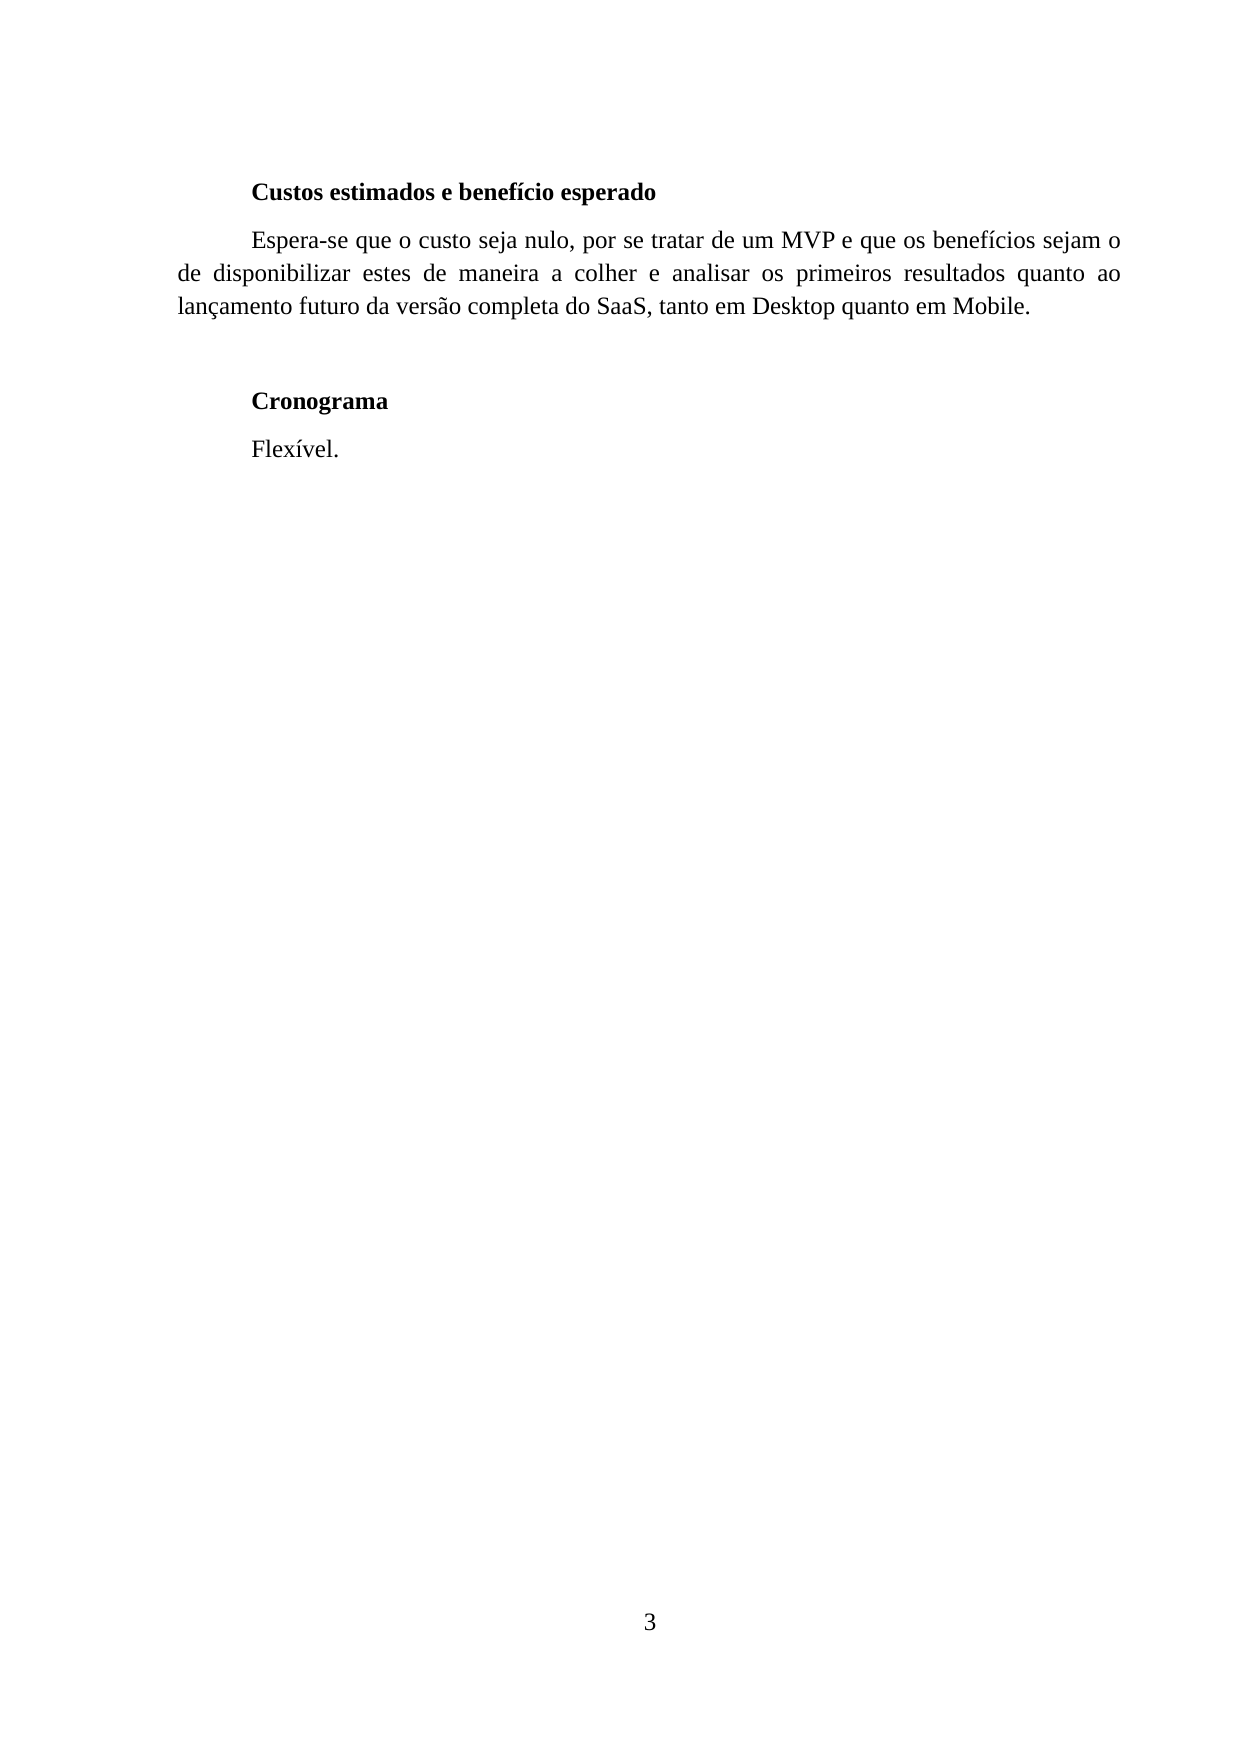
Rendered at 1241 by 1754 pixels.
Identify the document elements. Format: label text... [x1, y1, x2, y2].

text Cronograma [177, 386, 1122, 415]
list Custos estimados e benefício esperado [222, 177, 1122, 206]
text Espera-se que o custo seja nulo, por se tratar de um MVP e que os benefícios sejam o de disponibilizar estes de maneira a colher e analisar os primeiros resultados quanto ao lançamento futuro da versão completa do SaaS, tanto em Desktop quanto em Mobile. [177, 225, 1122, 319]
text Flexível. [177, 434, 1122, 462]
